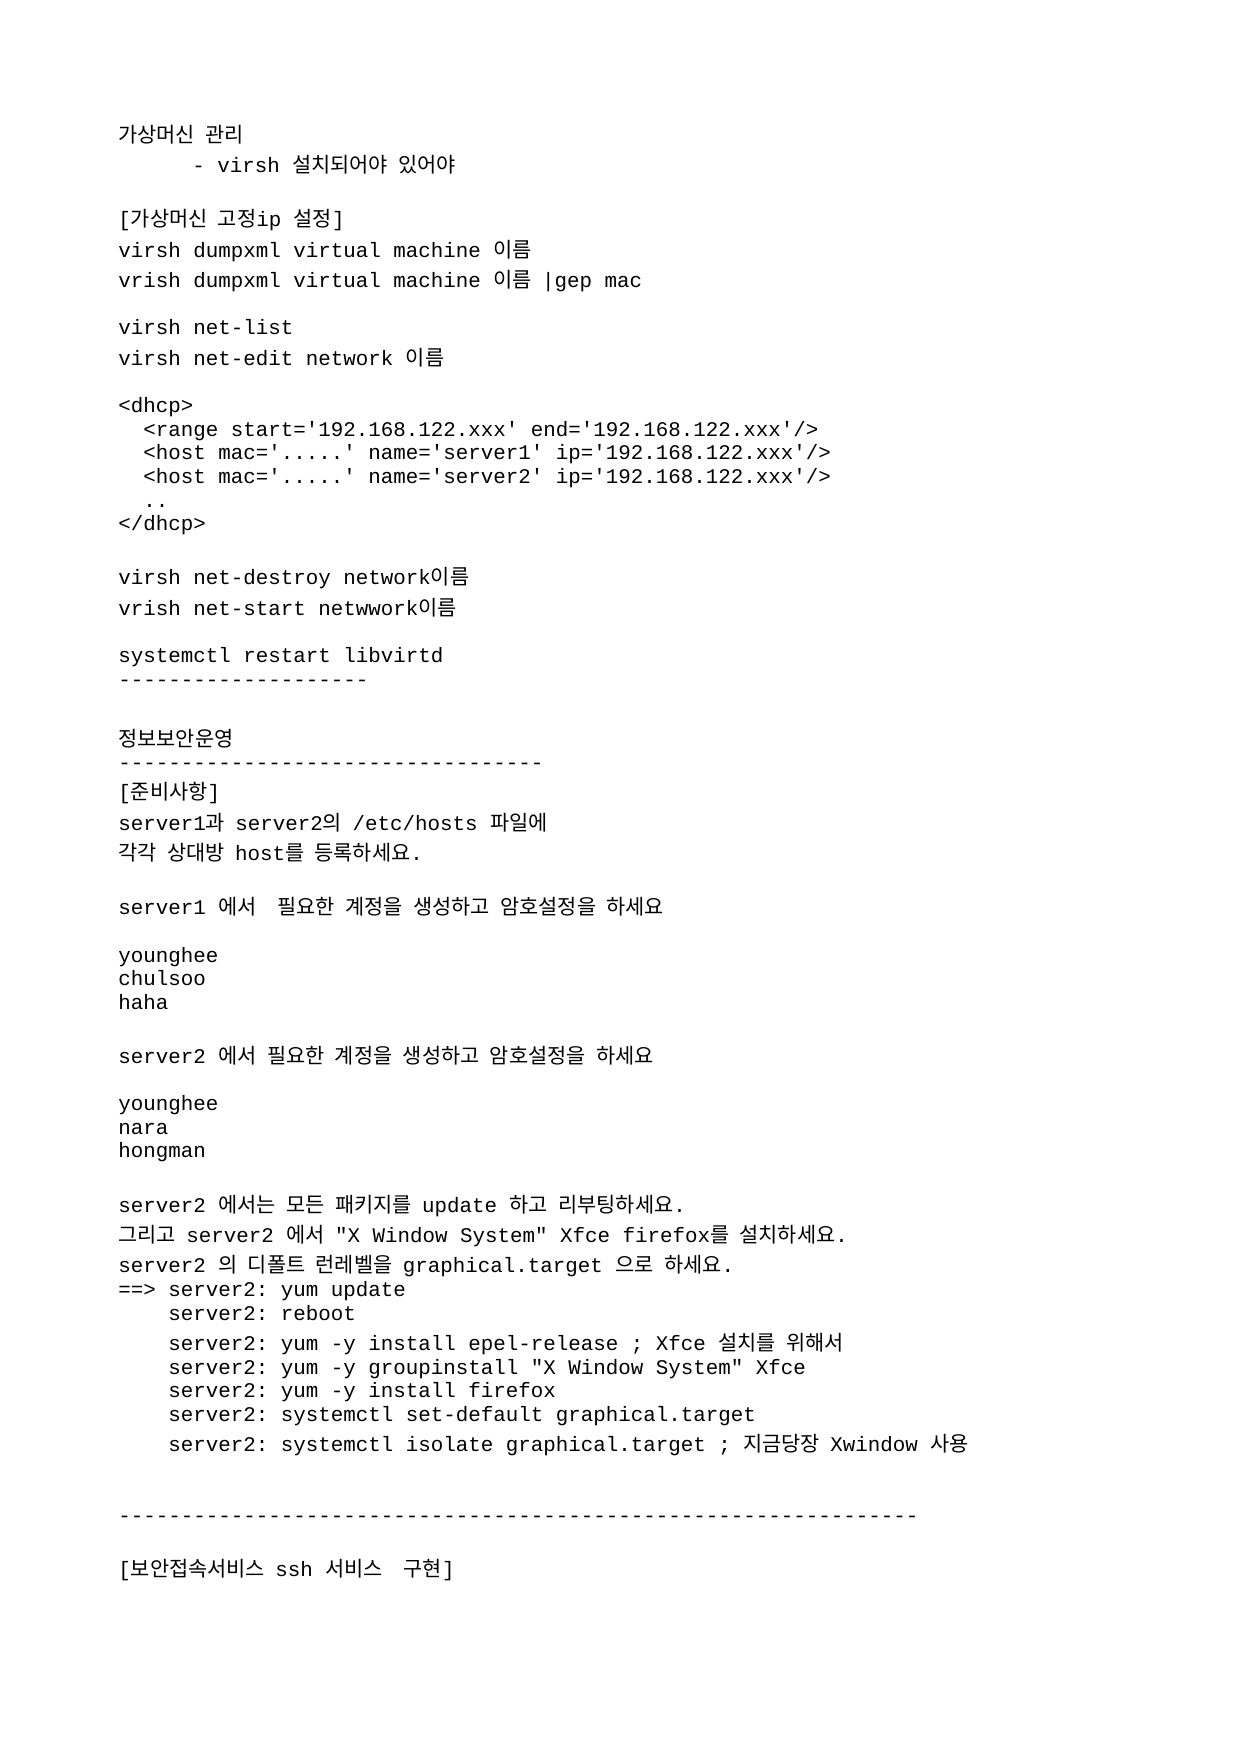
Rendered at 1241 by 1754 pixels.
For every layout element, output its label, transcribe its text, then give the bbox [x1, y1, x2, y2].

text haha [118, 992, 1122, 1016]
text virsh net-list [118, 317, 1122, 341]
text 가상머신 관리 [118, 118, 1122, 148]
text 정보보안운영 [118, 722, 1122, 752]
text server2: yum -y groupinstall "X Window System" Xfce [118, 1357, 1122, 1380]
text ---------------------------------------------------------------- [118, 1505, 1122, 1529]
text virsh net-edit network 이름 [118, 341, 1122, 371]
text <host mac='.....' name='server1' ip='192.168.122.xxx'/> [118, 442, 1122, 466]
text server2: yum -y install firefox [118, 1380, 1122, 1404]
text <range start='192.168.122.xxx' end='192.168.122.xxx'/> [118, 419, 1122, 442]
text server2: yum -y install epel-release ; Xfce 설치를 위해서 [118, 1326, 1122, 1357]
text -------------------- [118, 669, 1122, 692]
text <host mac='.....' name='server2' ip='192.168.122.xxx'/> [118, 466, 1122, 489]
text server2: systemctl isolate graphical.target ; 지금당장 Xwindow 사용 [118, 1428, 1122, 1458]
text server2: reboot [118, 1303, 1122, 1326]
text ==> server2: yum update [118, 1279, 1122, 1303]
text [보안접속서비스 ssh 서비스 구현] [118, 1553, 1122, 1583]
text server1 에서 필요한 계정을 생성하고 암호설정을 하세요 [118, 891, 1122, 921]
text server2 에서 필요한 계정을 생성하고 암호설정을 하세요 [118, 1039, 1122, 1069]
text [준비사항] [118, 776, 1122, 806]
text systemctl restart libvirtd [118, 645, 1122, 669]
text server2: systemctl set-default graphical.target [118, 1404, 1122, 1428]
text [가상머신 고정ip 설정] [118, 202, 1122, 233]
text </dhcp> [118, 513, 1122, 537]
text virsh dumpxml virtual machine 이름 [118, 233, 1122, 263]
text vrish dumpxml virtual machine 이름 |gep mac [118, 263, 1122, 294]
text server2 의 디폴트 런레벨을 graphical.target 으로 하세요. [118, 1249, 1122, 1279]
text virsh net-destroy network이름 [118, 561, 1122, 591]
text <dhcp> [118, 395, 1122, 419]
text .. [118, 489, 1122, 513]
text ---------------------------------- [118, 752, 1122, 776]
text 각각 상대방 host를 등록하세요. [118, 836, 1122, 867]
text - virsh 설치되어야 있어야 [118, 148, 1122, 179]
text 그리고 server2 에서 "X Window System" Xfce firefox를 설치하세요. [118, 1218, 1122, 1249]
text younghee [118, 944, 1122, 968]
text younghee [118, 1093, 1122, 1117]
text nara [118, 1117, 1122, 1141]
text hongman [118, 1141, 1122, 1164]
text server1과 server2의 /etc/hosts 파일에 [118, 806, 1122, 836]
text vrish net-start netwwork이름 [118, 591, 1122, 621]
text chulsoo [118, 968, 1122, 992]
text server2 에서는 모든 패키지를 update 하고 리부팅하세요. [118, 1188, 1122, 1218]
